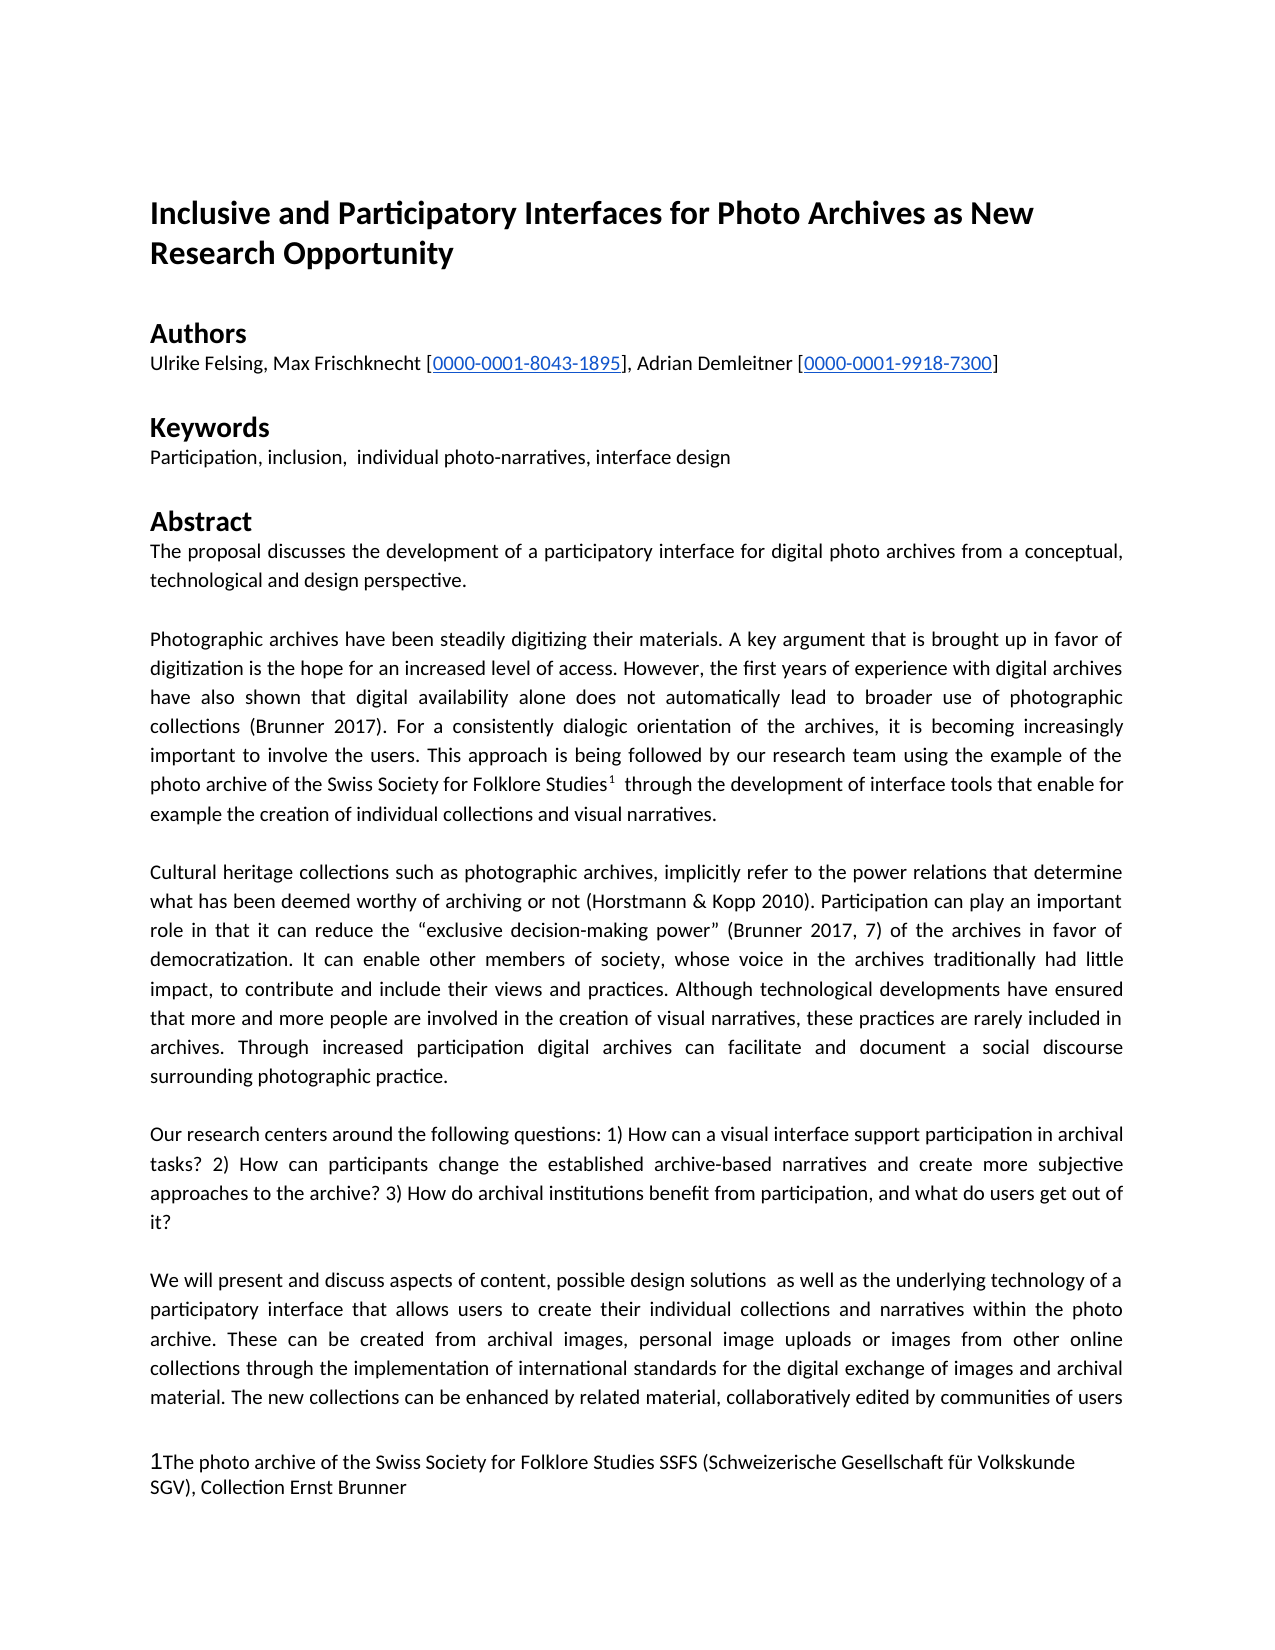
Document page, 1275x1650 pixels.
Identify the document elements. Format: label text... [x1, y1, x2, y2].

subtitle Keywords [150, 409, 1125, 444]
text Photographic archives have been steadily digitizing their materials. A key argument that is brought up in favor of digitization is the hope for an increased level of access. However, the first years of experience with digital archives have also shown that digital availability alone does not automatically lead to broader use of photographic collections (Brunner 2017). For a consistently dialogic orientation of the archives, it is becoming increasingly important to involve the users. This approach is being followed by our research team using the example of the photo archive of the Swiss Society for Folklore Studies through the development of interface tools that enable for example the creation of individual collections and visual narratives. [150, 626, 1125, 826]
text The proposal discusses the development of a participatory interface for digital photo archives from a conceptual, technological and design perspective. [150, 538, 1125, 593]
text Ulrike Felsing, Max Frischknecht [0000-0001-8043-1895], Adrian Demleitner [0000-0001-9918-7300] [150, 350, 1125, 376]
subtitle Authors [150, 315, 1125, 350]
subtitle Inclusive and Participatory Interfaces for Photo Archives as New Research Opportunity [150, 192, 1125, 273]
text Participation, inclusion, individual photo-narratives, interface design [150, 444, 1125, 470]
text Our research centers around the following questions: 1) How can a visual interface support participation in archival tasks? 2) How can participants change the established archive-based narratives and create more subjective approaches to the archive? 3) How do archival institutions benefit from participation, and what do users get out of it? [150, 1122, 1125, 1234]
subtitle Abstract [150, 503, 1125, 538]
text Cultural heritage collections such as photographic archives, implicitly refer to the power relations that determine what has been deemed worthy of archiving or not (Horstmann & Kopp 2010). Participation can play an important role in that it can reduce the “exclusive decision-making power” (Brunner 2017, 7) of the archives in favor of democratization. It can enable other members of society, whose voice in the archives traditionally had little impact, to contribute and include their views and practices. Although technological developments have ensured that more and more people are involved in the creation of visual narratives, these practices are rarely included in archives. Through increased participation digital archives can facilitate and document a social discourse surrounding photographic practice. [150, 859, 1125, 1089]
text The photo archive of the Swiss Society for Folklore Studies SSFS (Schweizerische Gesellschaft für Volkskunde SGV), Collection Ernst Brunner [150, 1448, 1125, 1500]
text We will present and discuss aspects of content, possible design solutions as well as the underlying technology of a participatory interface that allows users to create their individual collections and narratives within the photo archive. These can be created from archival images, personal image uploads or images from other online collections through the implementation of international standards for the digital exchange of images and archival material. The new collections can be enhanced by related material, collaboratively edited by communities of users [150, 1267, 1125, 1409]
